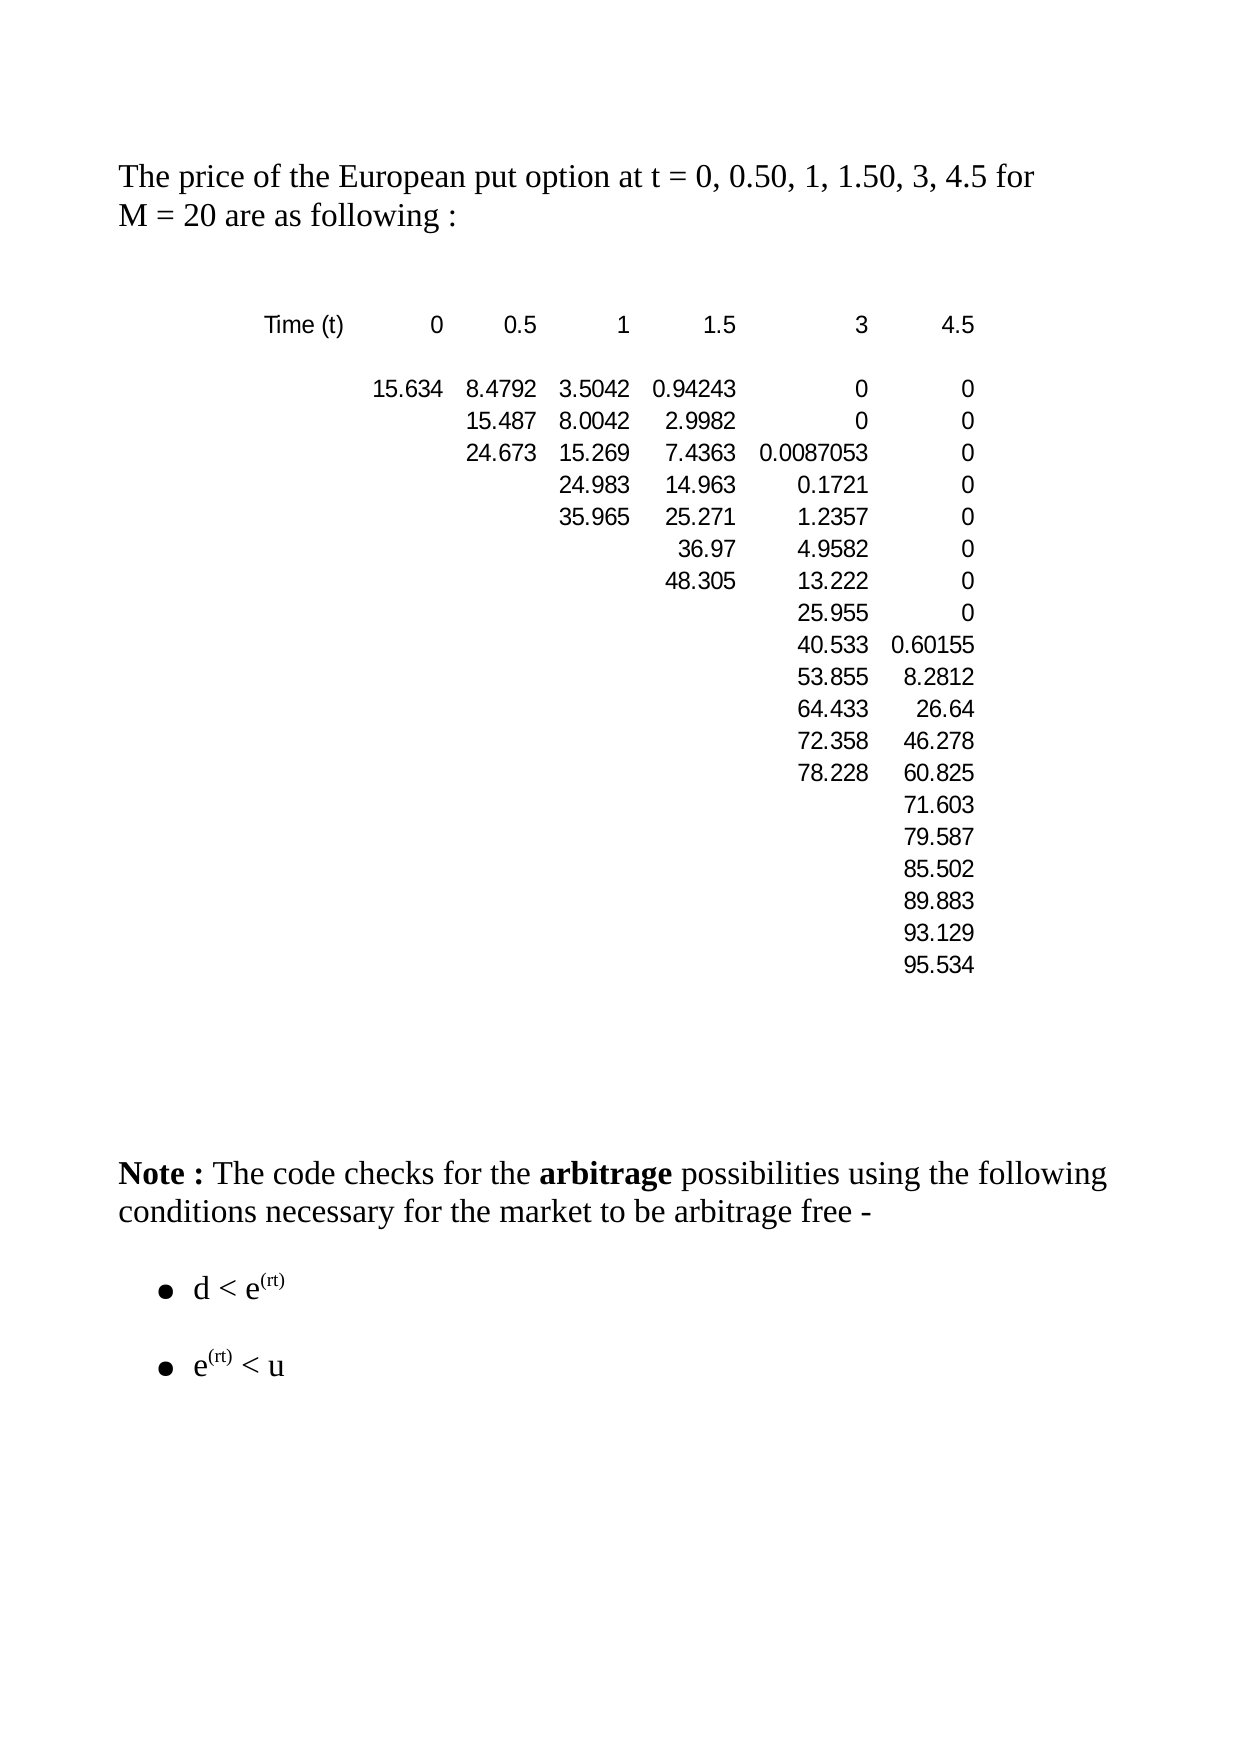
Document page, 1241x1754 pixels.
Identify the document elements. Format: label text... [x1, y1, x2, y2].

list e(rt) < u [156, 1345, 1122, 1383]
text The price of the European put option at t = 0, 0.50, 1, 1.50, 3, 4.5 for M = 20 are as following : [118, 156, 1122, 233]
text Note : The code checks for the arbitrage possibilities using the following conditions necessary for the market to be arbitrage free - [118, 1153, 1122, 1230]
list d < e(rt) [156, 1268, 1122, 1306]
